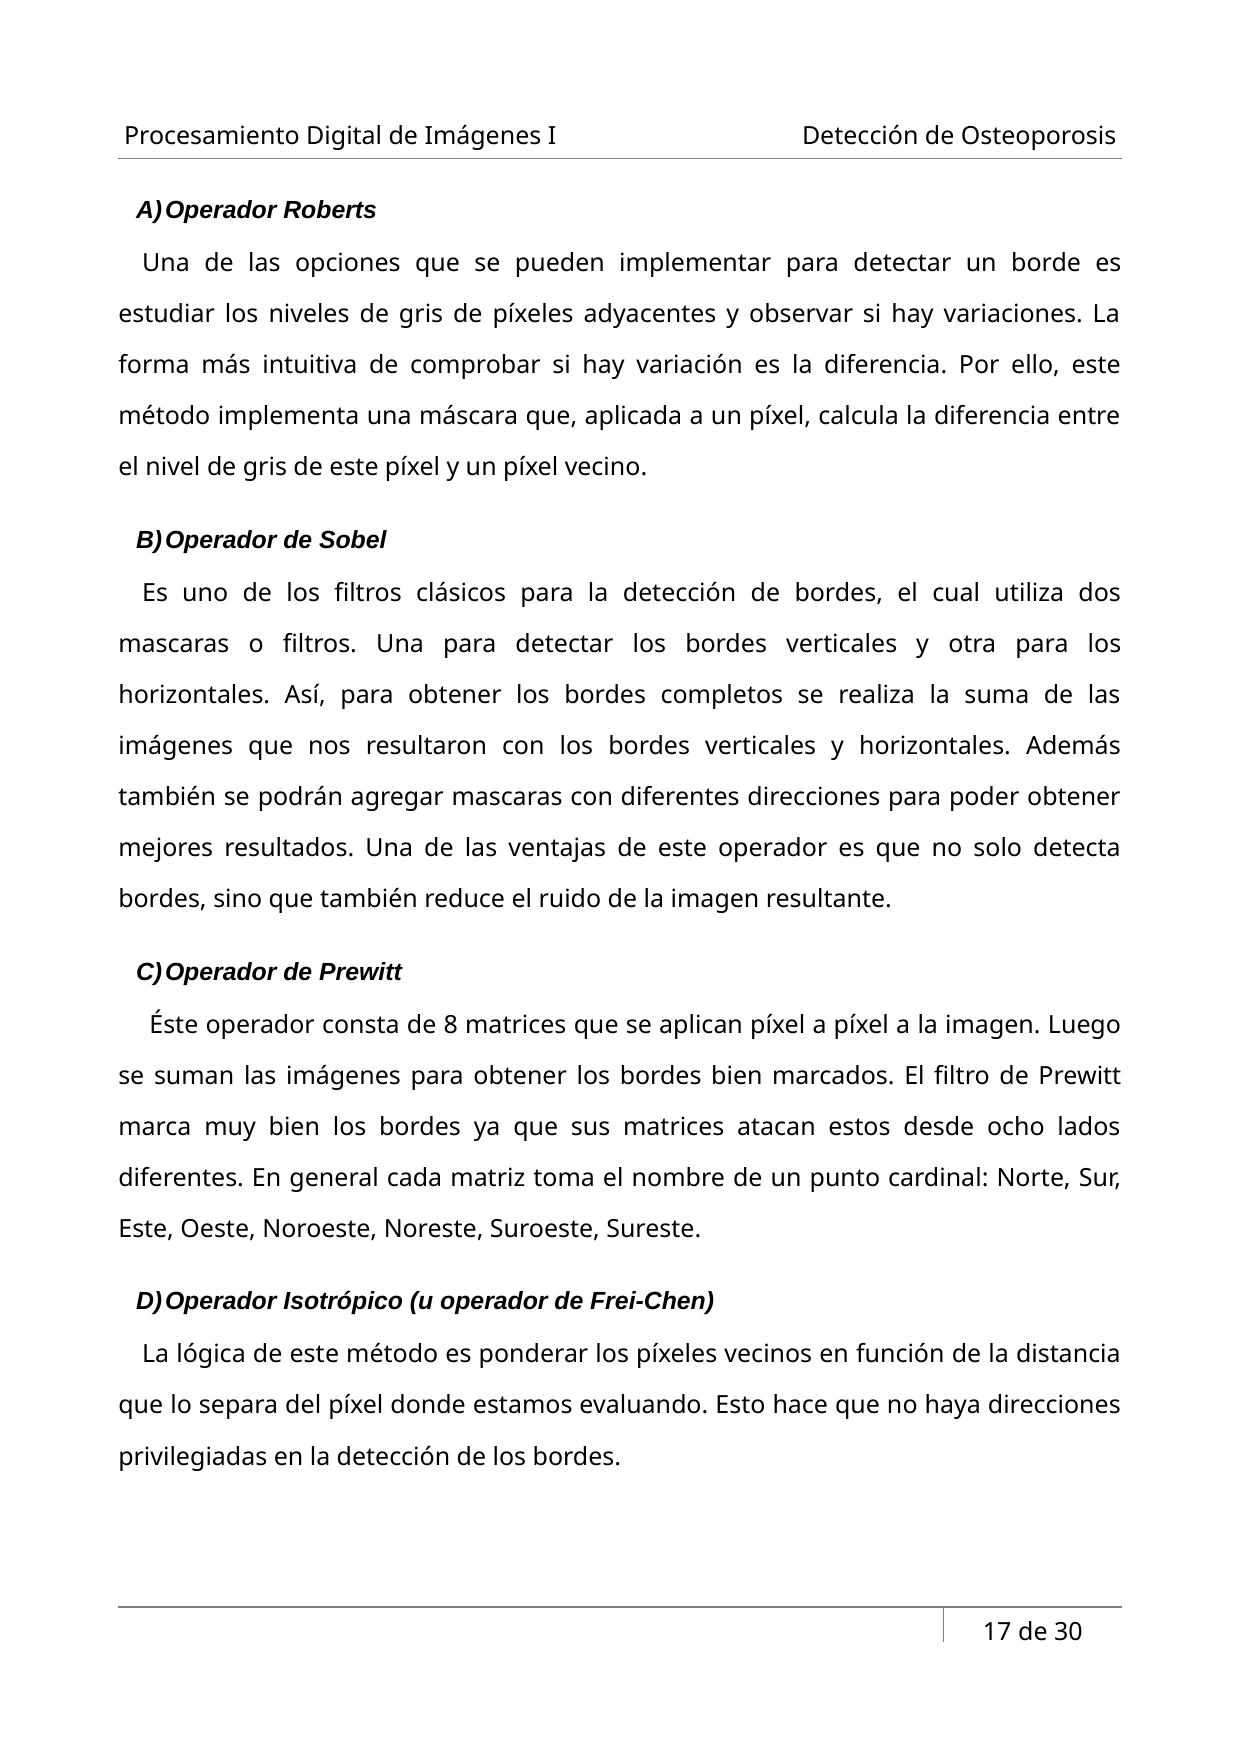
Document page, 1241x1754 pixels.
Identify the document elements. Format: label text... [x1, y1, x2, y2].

subtitle Operador Roberts [133, 195, 1122, 223]
text Es uno de los filtros clásicos para la detección de bordes, el cual utiliza dos mascaras o filtros. Una para detectar los bordes verticales y otra para los horizontales. Así, para obtener los bordes completos se realiza la suma de las imágenes que nos resultaron con los bordes verticales y horizontales. Además también se podrán agregar mascaras con diferentes direcciones para poder obtener mejores resultados. Una de las ventajas de este operador es que no solo detecta bordes, sino que también reduce el ruido de la imagen resultante. [118, 574, 1122, 915]
text Éste operador consta de 8 matrices que se aplican píxel a píxel a la imagen. Luego se suman las imágenes para obtener los bordes bien marcados. El filtro de Prewitt marca muy bien los bordes ya que sus matrices atacan estos desde ocho lados diferentes. En general cada matriz toma el nombre de un punto cardinal: Norte, Sur, Este, Oeste, Noroeste, Noreste, Suroeste, Sureste. [118, 1006, 1122, 1244]
subtitle Operador Isotrópico (u operador de Frei-Chen) [133, 1286, 1122, 1315]
text Una de las opciones que se pueden implementar para detectar un borde es estudiar los niveles de gris de píxeles adyacentes y observar si hay variaciones. La forma más intuitiva de comprobar si hay variación es la diferencia. Por ello, este método implementa una máscara que, aplicada a un píxel, calcula la diferencia entre el nivel de gris de este píxel y un píxel vecino. [118, 245, 1122, 483]
subtitle Operador de Sobel [133, 525, 1122, 553]
text La lógica de este método es ponderar los píxeles vecinos en función de la distancia que lo separa del píxel donde estamos evaluando. Esto hace que no haya direcciones privilegiadas en la detección de los bordes. [118, 1336, 1122, 1472]
subtitle Operador de Prewitt [133, 957, 1122, 985]
